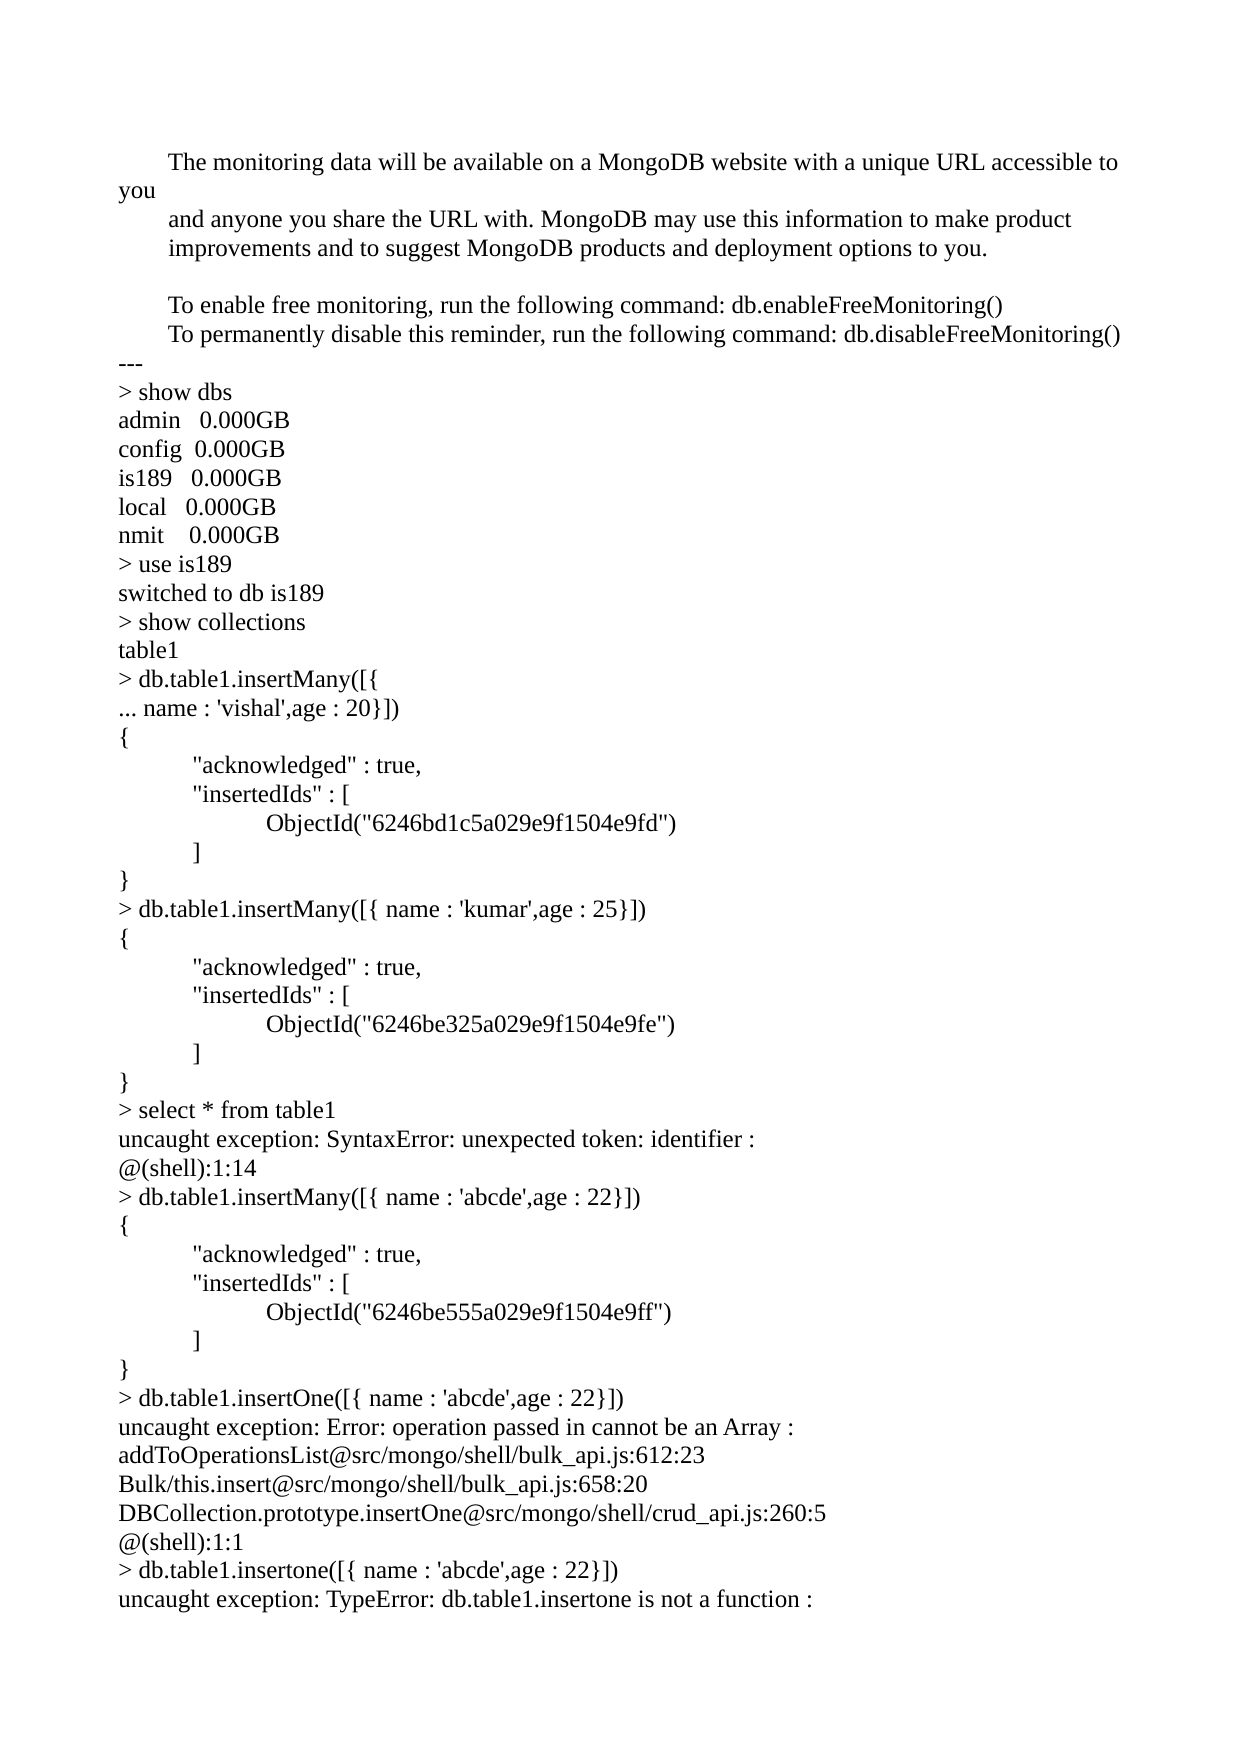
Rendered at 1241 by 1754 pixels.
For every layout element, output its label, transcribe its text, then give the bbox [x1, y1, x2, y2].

text { [118, 1211, 1122, 1239]
text "insertedIds" : [ [118, 1268, 1122, 1297]
text ] [118, 837, 1122, 866]
text "acknowledged" : true, [118, 1239, 1122, 1268]
text "acknowledged" : true, [118, 751, 1122, 779]
text > db.table1.insertMany([{ [118, 664, 1122, 693]
text --- [118, 348, 1122, 377]
text ObjectId("6246be325a029e9f1504e9fe") [118, 1009, 1122, 1038]
text uncaught exception: Error: operation passed in cannot be an Array : [118, 1412, 1122, 1441]
text DBCollection.prototype.insertOne@src/mongo/shell/crud_api.js:260:5 [118, 1498, 1122, 1527]
text Bulk/this.insert@src/mongo/shell/bulk_api.js:658:20 [118, 1469, 1122, 1498]
text ObjectId("6246be555a029e9f1504e9ff") [118, 1297, 1122, 1326]
text } [118, 1067, 1122, 1096]
text > db.table1.insertOne([{ name : 'abcde',age : 22}]) [118, 1383, 1122, 1412]
text } [118, 866, 1122, 894]
text } [118, 1354, 1122, 1383]
text "insertedIds" : [ [118, 981, 1122, 1009]
text admin 0.000GB [118, 406, 1122, 434]
text ObjectId("6246bd1c5a029e9f1504e9fd") [118, 808, 1122, 837]
text "insertedIds" : [ [118, 779, 1122, 808]
text To permanently disable this reminder, run the following command: db.disableFreeMonitoring() [118, 319, 1122, 348]
text table1 [118, 636, 1122, 664]
text uncaught exception: SyntaxError: unexpected token: identifier : [118, 1124, 1122, 1153]
text To enable free monitoring, run the following command: db.enableFreeMonitoring() [118, 291, 1122, 319]
text > db.table1.insertMany([{ name : 'abcde',age : 22}]) [118, 1182, 1122, 1211]
text ... name : 'vishal',age : 20}]) [118, 693, 1122, 722]
text local 0.000GB [118, 492, 1122, 521]
text > db.table1.insertMany([{ name : 'kumar',age : 25}]) [118, 894, 1122, 923]
text ] [118, 1038, 1122, 1067]
text config 0.000GB [118, 434, 1122, 463]
text is189 0.000GB [118, 463, 1122, 492]
text ] [118, 1326, 1122, 1354]
text and anyone you share the URL with. MongoDB may use this information to make product [118, 204, 1122, 233]
text > show collections [118, 607, 1122, 636]
text addToOperationsList@src/mongo/shell/bulk_api.js:612:23 [118, 1441, 1122, 1469]
text @(shell):1:1 [118, 1527, 1122, 1556]
text > select * from table1 [118, 1096, 1122, 1124]
text "acknowledged" : true, [118, 952, 1122, 981]
text uncaught exception: TypeError: db.table1.insertone is not a function : [118, 1584, 1122, 1613]
text { [118, 722, 1122, 751]
text > show dbs [118, 377, 1122, 406]
text nmit 0.000GB [118, 521, 1122, 549]
text @(shell):1:14 [118, 1153, 1122, 1182]
text The monitoring data will be available on a MongoDB website with a unique URL accessible to you [118, 147, 1122, 204]
text switched to db is189 [118, 578, 1122, 607]
text > db.table1.insertone([{ name : 'abcde',age : 22}]) [118, 1556, 1122, 1584]
text { [118, 923, 1122, 952]
text improvements and to suggest MongoDB products and deployment options to you. [118, 233, 1122, 262]
text > use is189 [118, 549, 1122, 578]
